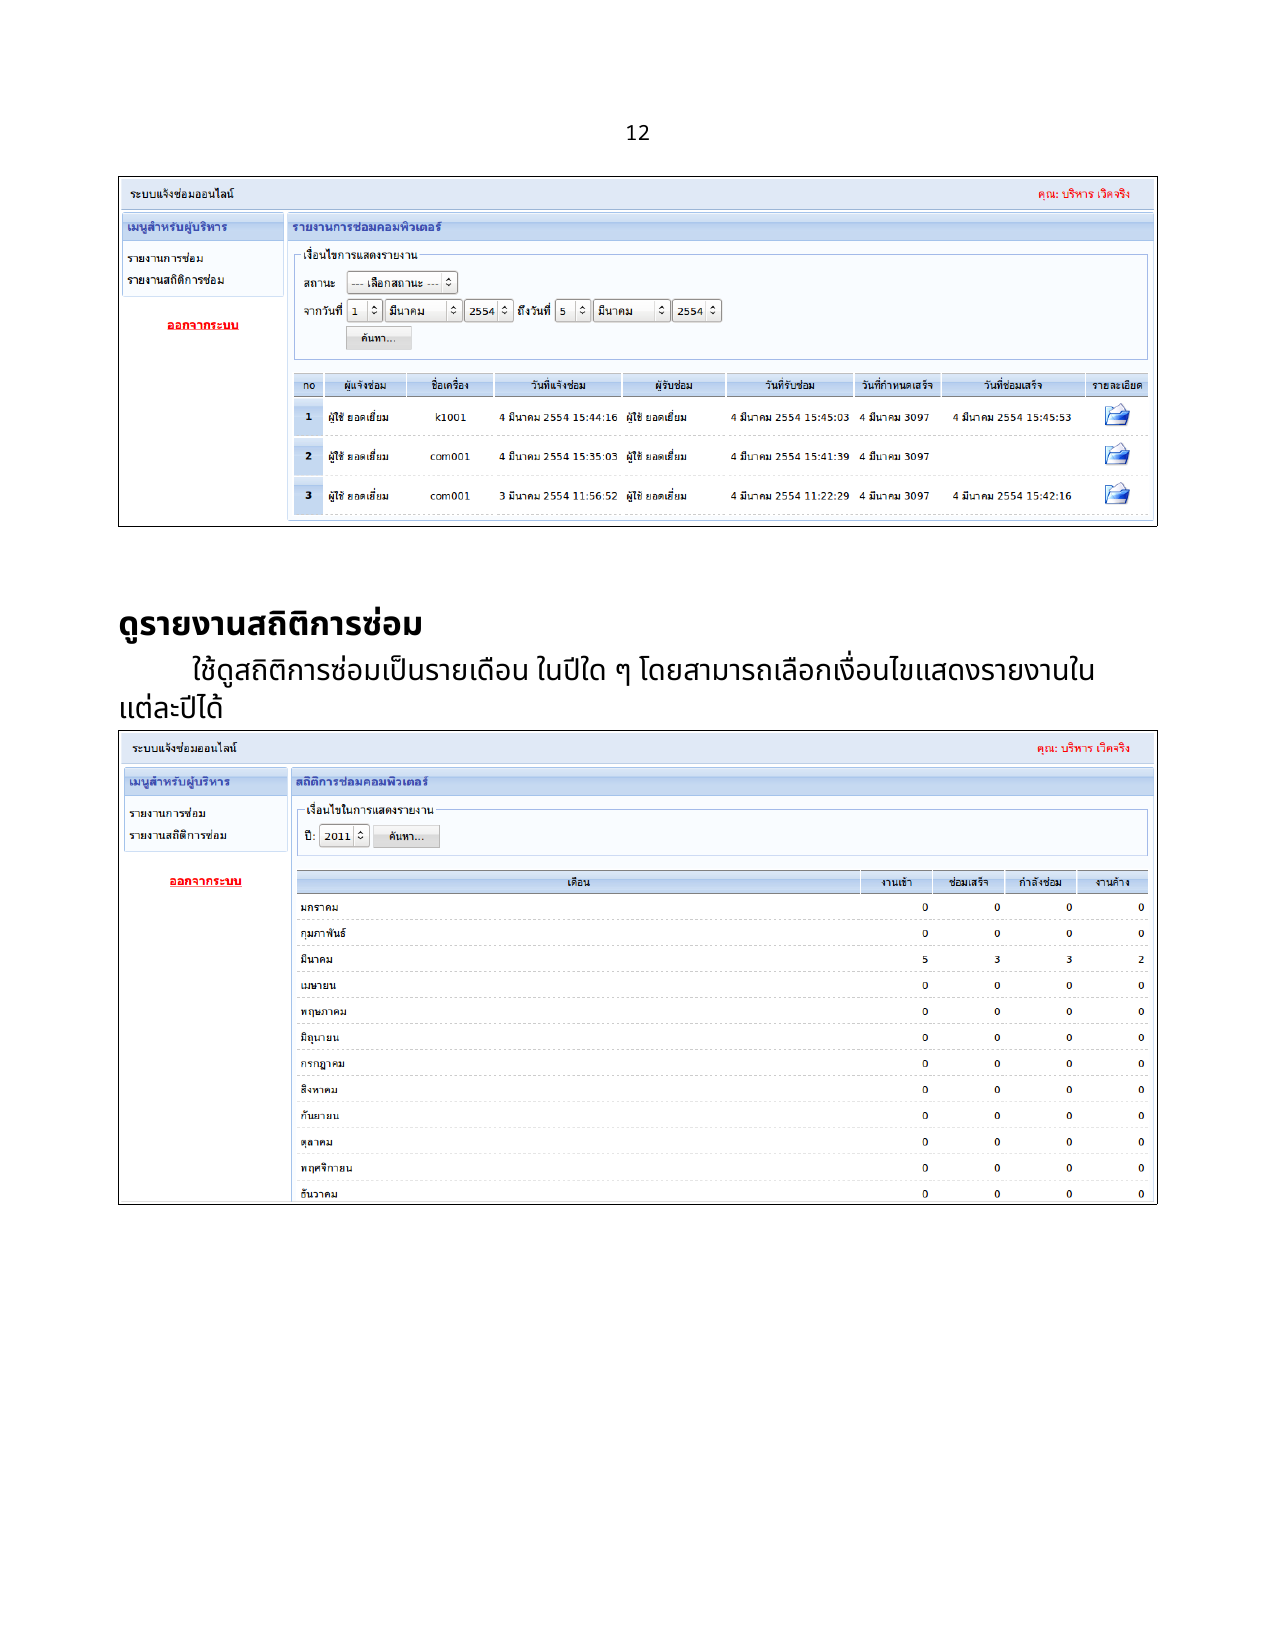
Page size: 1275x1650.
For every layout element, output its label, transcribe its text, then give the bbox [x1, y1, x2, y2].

picture [121, 733, 1154, 1202]
picture [121, 179, 1154, 524]
text ดูรายงานสถิติการซ่อม [118, 606, 1157, 649]
text ใช้ดูสถิติการซ่อมเป็นรายเดือน ในปีใด ๆ โดยสามารถเลือกเงื่อนไขแสดงรายงานในแต่ละปีได้ [118, 649, 1157, 730]
